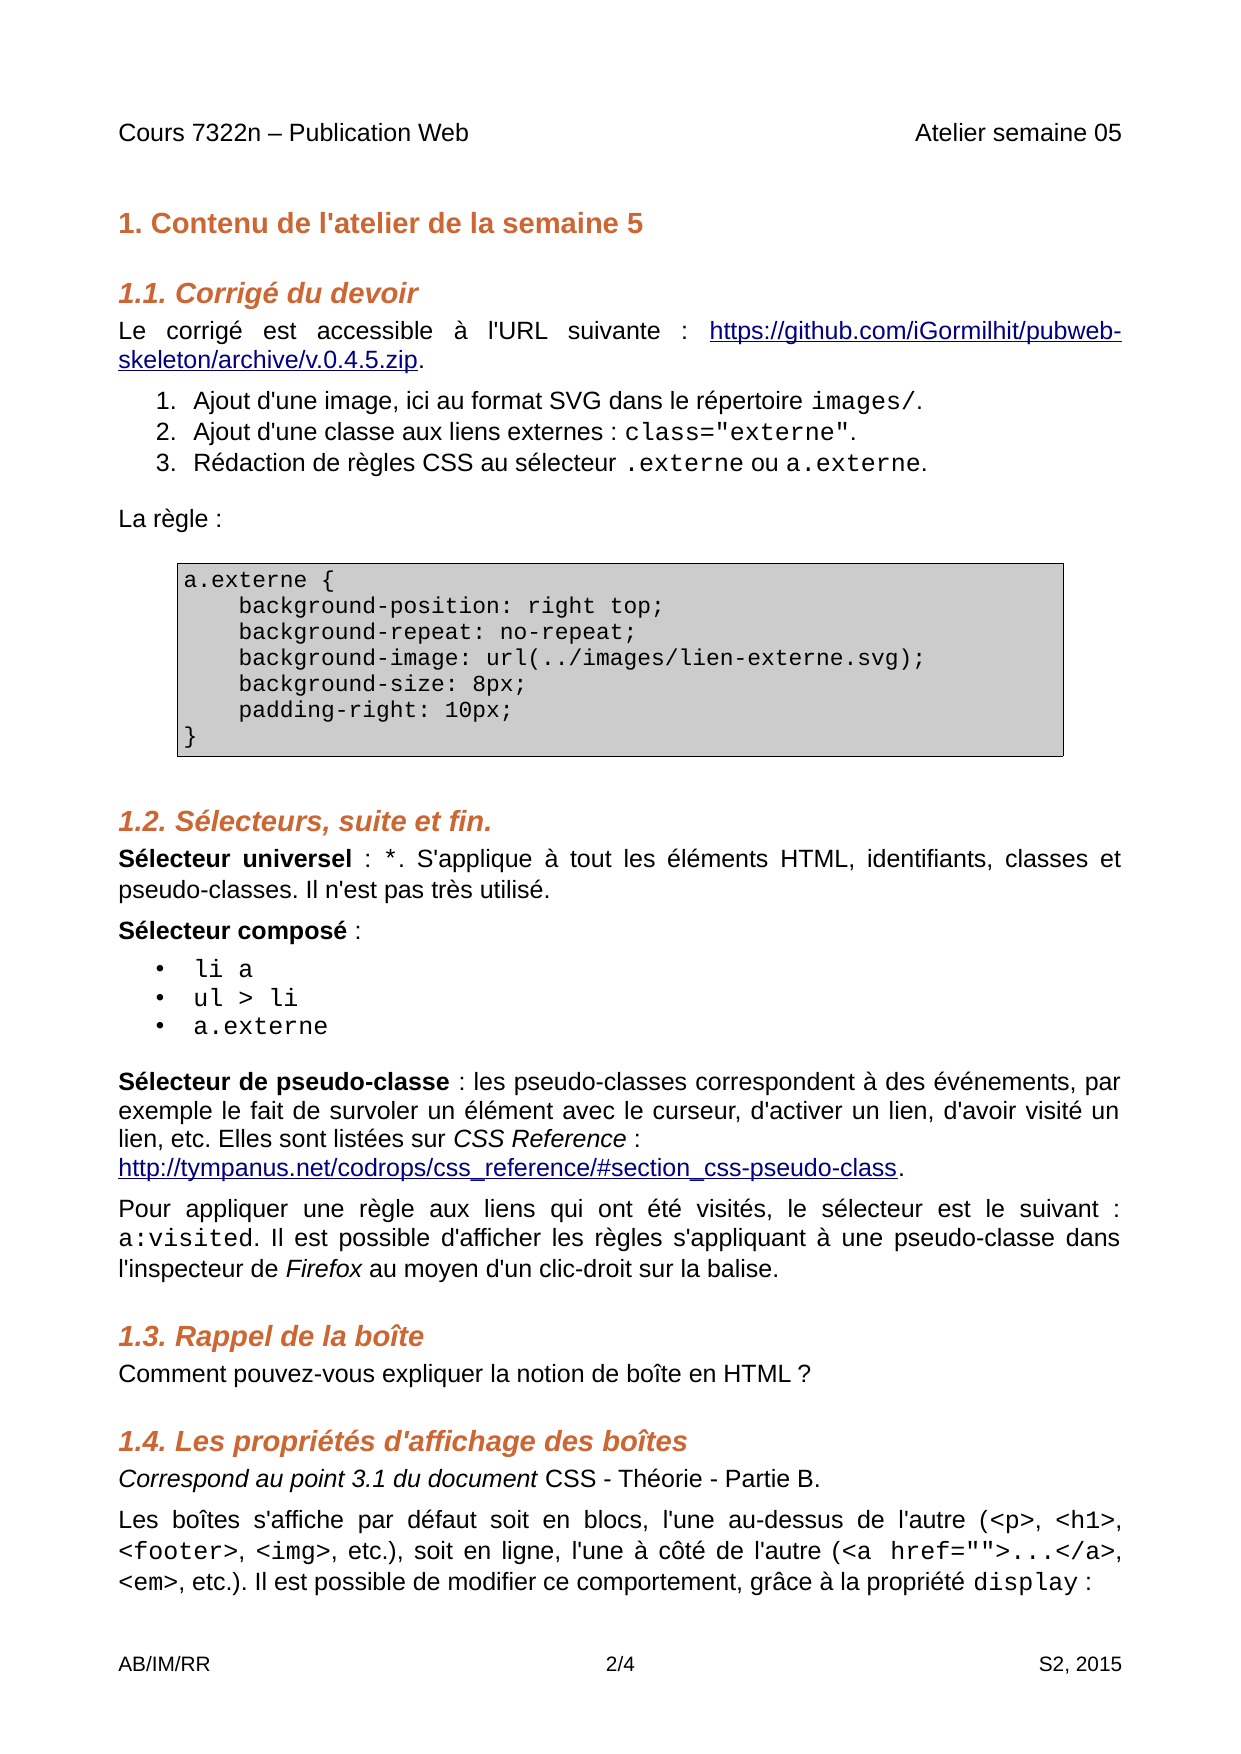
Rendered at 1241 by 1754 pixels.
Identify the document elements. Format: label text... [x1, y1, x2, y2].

list ul > li [156, 985, 1122, 1014]
text padding-right: 10px; [178, 692, 1063, 718]
text background-image: url(../images/lien-externe.svg); [178, 641, 1063, 666]
text Les boîtes s'affiche par défaut soit en blocs, l'une au-dessus de l'autre (<p>, <h1>, <footer>, <img>, etc.), soit en ligne, l'une à côté de l'autre (<a href="">...</a>, <em>, etc.). Il est possible de modifier ce comportement, grâce à la propriété display : [118, 1505, 1122, 1598]
subtitle Contenu de l'atelier de la semaine 5 [118, 207, 1122, 240]
text } [178, 718, 1063, 756]
subtitle Les propriétés d'affichage des boîtes [118, 1424, 1122, 1457]
text Sélecteur de pseudo-classe : les pseudo-classes correspondent à des événements, par exemple le fait de survoler un élément avec le curseur, d'activer un lien, d'avoir visité un lien, etc. Elles sont listées sur CSS Reference : http://tympanus.net/codrops/css_reference/#section_css-pseudo-class. [118, 1067, 1122, 1182]
text background-position: right top; [178, 589, 1063, 614]
subtitle Corrigé du devoir [118, 276, 1122, 310]
list a.externe [156, 1014, 1122, 1042]
subtitle Sélecteurs, suite et fin. [118, 804, 1122, 837]
list li a [156, 957, 1122, 985]
text a.externe { [178, 564, 1063, 589]
text Pour appliquer une règle aux liens qui ont été visités, le sélecteur est le suivant : a:visited. Il est possible d'afficher les règles s'appliquant à une pseudo-classe dans l'inspecteur de Firefox au moyen d'un clic-droit sur la balise. [118, 1194, 1122, 1283]
text background-repeat: no-repeat; [178, 614, 1063, 641]
list Rédaction de règles CSS au sélecteur .externe ou a.externe. [156, 448, 1122, 479]
text background-size: 8px; [178, 666, 1063, 692]
text Sélecteur composé : [118, 916, 1122, 944]
list Ajout d'une classe aux liens externes : class="externe". [156, 417, 1122, 448]
text Comment pouvez-vous expliquer la notion de boîte en HTML ? [118, 1359, 1122, 1388]
text Correspond au point 3.1 du document CSS - Théorie - Partie B. [118, 1464, 1122, 1492]
text Sélecteur universel : *. S'applique à tout les éléments HTML, identifiants, classes et pseudo-classes. Il n'est pas très utilisé. [118, 844, 1122, 903]
list Ajout d'une image, ici au format SVG dans le répertoire images/. [156, 386, 1122, 417]
text La règle : [118, 504, 1122, 533]
text Le corrigé est accessible à l'URL suivante : https://github.com/iGormilhit/pubweb-skeleton/archive/v.0.4.5.zip. [118, 316, 1122, 374]
subtitle Rappel de la boîte [118, 1319, 1122, 1352]
